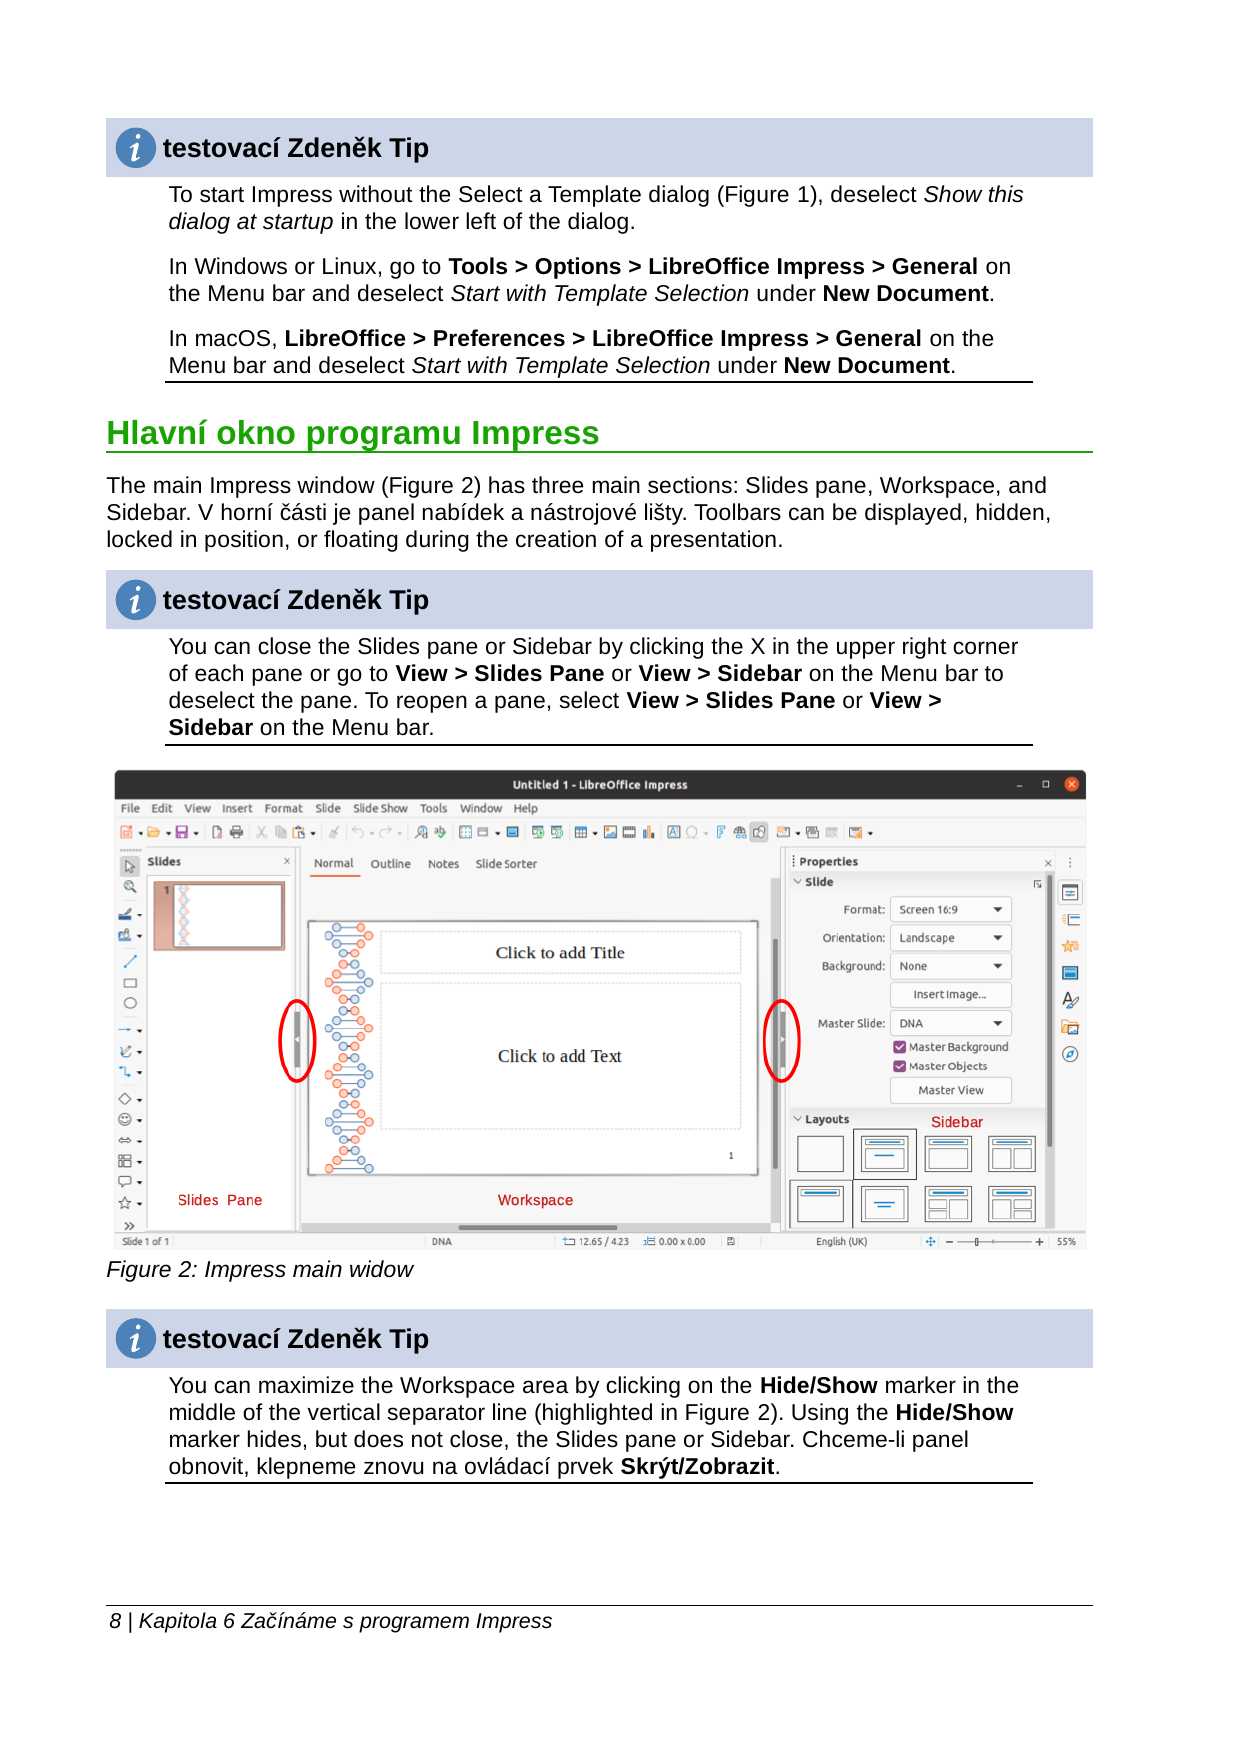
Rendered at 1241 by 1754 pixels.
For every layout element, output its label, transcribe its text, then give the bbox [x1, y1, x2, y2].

subtitle testovací Zdeněk Tip [106, 1309, 1093, 1368]
text In macOS, LibreOffice > Preferences > LibreOffice Impress > General on the Menu bar and deselect Start with Template Selection under New Document. [165, 321, 1033, 381]
text You can close the Slides pane or Sidebar by clicking the X in the upper right corner of each pane or go to View > Slides Pane or View > Sidebar on the Menu bar to deselect the pane. To reopen a pane, select View > Slides Pane or View > Sidebar on the Menu bar. [165, 629, 1033, 744]
text Figure 2: Impress main widow [106, 1256, 1093, 1283]
subtitle testovací Zdeněk Tip [106, 570, 1093, 629]
text The main Impress window (Figure 2) has three main sections: Slides pane, Workspace, and Sidebar. V horní části je panel nabídek a nástrojové lišty. Toolbars can be displayed, hidden, locked in position, or floating during the creation of a presentation. [106, 471, 1093, 552]
picture [106, 763, 1093, 1256]
text You can maximize the Workspace area by clicking on the Hide/Show marker in the middle of the vertical separator line (highlighted in Figure 2). Using the Hide/Show marker hides, but does not close, the Slides pane or Sidebar. Chceme-li panel obnovit, klepneme znovu na ovládací prvek Skrýt/Zobrazit. [165, 1368, 1033, 1482]
subtitle testovací Zdeněk Tip [106, 118, 1093, 177]
text In Windows or Linux, go to Tools > Options > LibreOffice Impress > General on the Menu bar and deselect Start with Template Selection under New Document. [165, 249, 1033, 306]
text To start Impress without the Select a Template dialog (Figure 1), deselect Show this dialog at startup in the lower left of the dialog. [165, 177, 1033, 234]
subtitle Hlavní okno programu Impress [106, 413, 1093, 451]
